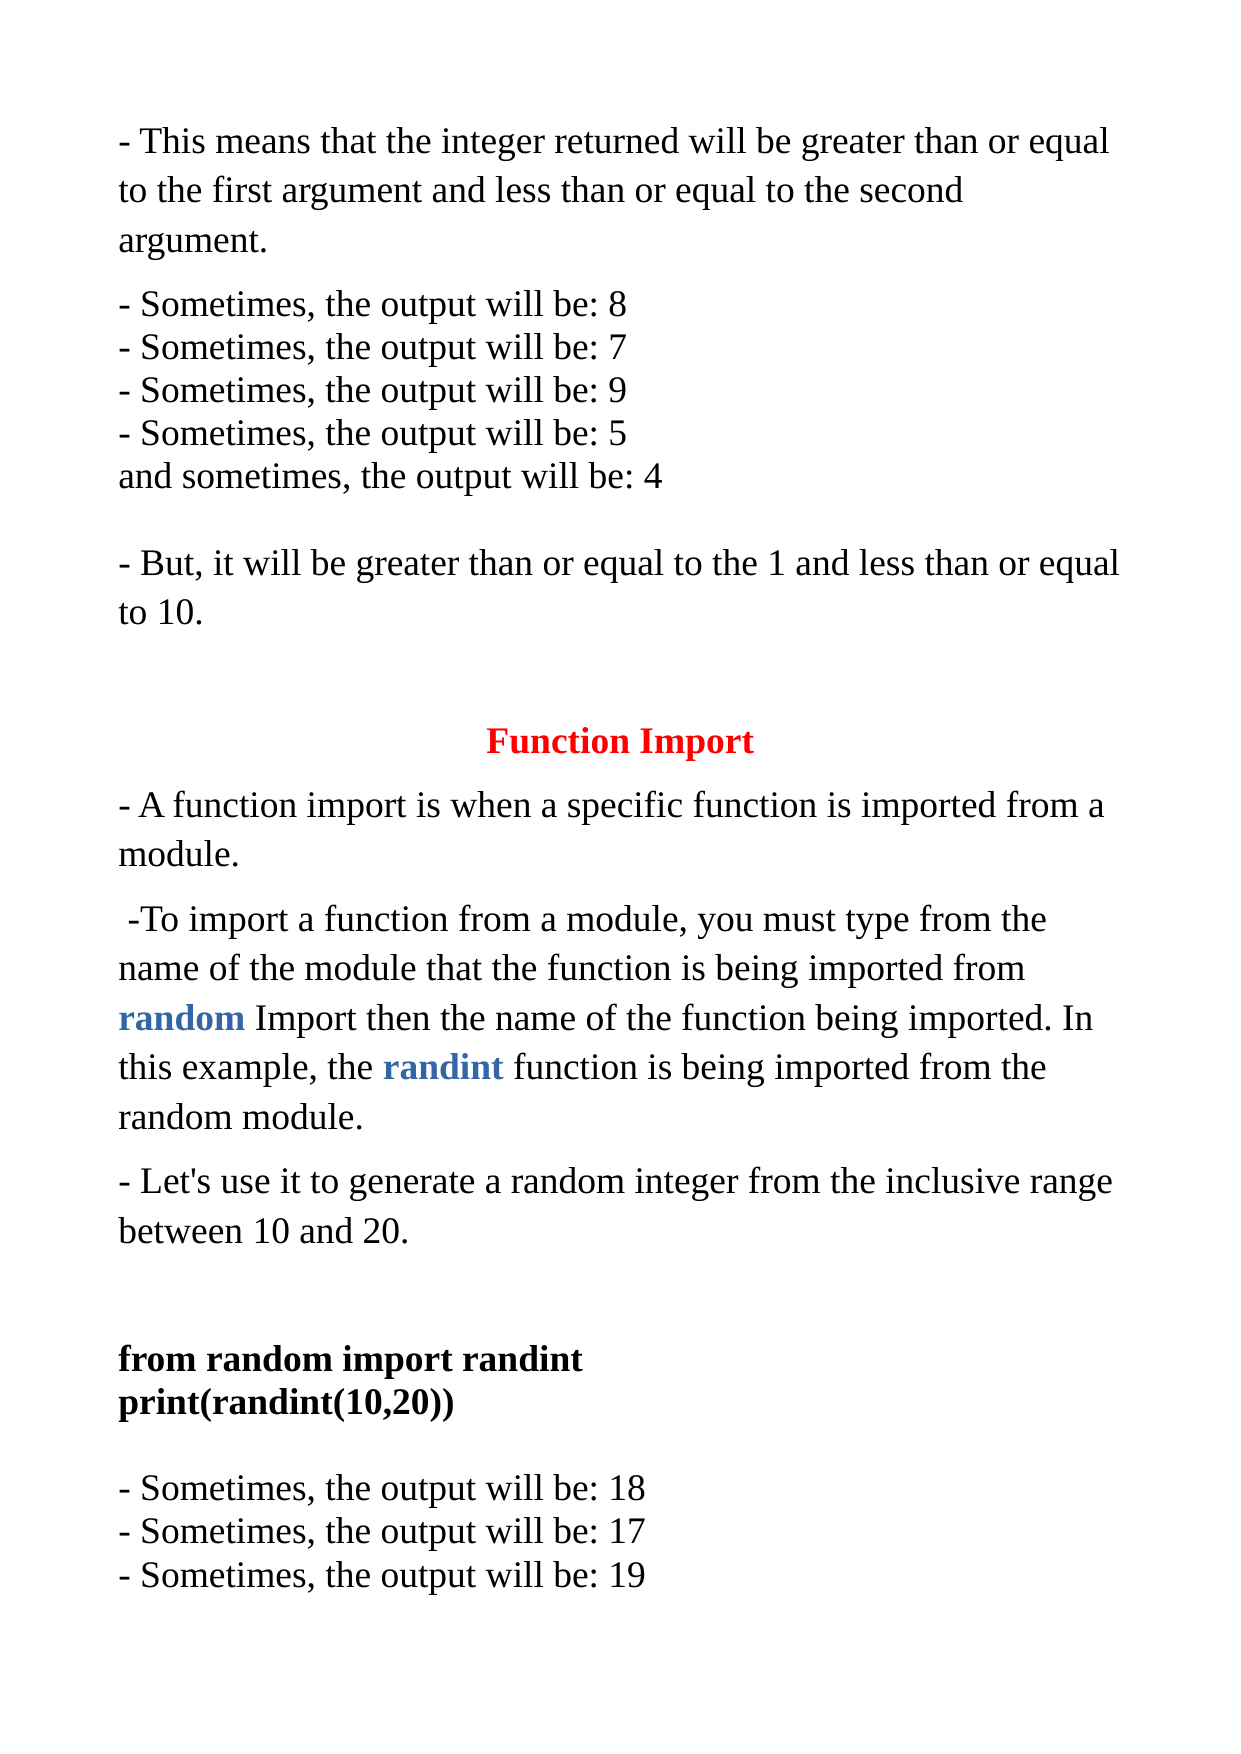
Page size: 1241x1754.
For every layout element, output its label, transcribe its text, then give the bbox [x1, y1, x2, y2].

text - Sometimes, the output will be: 7 [118, 324, 1122, 368]
text - This means that the integer returned will be greater than or equal to the first argument and less than or equal to the second argument. [118, 118, 1122, 260]
text - But, it will be greater than or equal to the 1 and less than or equal to 10. [118, 540, 1122, 633]
text - Sometimes, the output will be: 9 [118, 368, 1122, 411]
text - A function import is when a specific function is imported from a module. [118, 782, 1122, 875]
text from random import randint [118, 1336, 1122, 1379]
text - Sometimes, the output will be: 5 [118, 411, 1122, 454]
text Function Import [118, 718, 1122, 761]
text - Let's use it to generate a random integer from the inclusive range between 10 and 20. [118, 1158, 1122, 1251]
text - Sometimes, the output will be: 8 [118, 281, 1122, 324]
text print(randint(10,20)) [118, 1379, 1122, 1423]
text and sometimes, the output will be: 4 [118, 454, 1122, 497]
text - Sometimes, the output will be: 19 [118, 1552, 1122, 1595]
text -To import a function from a module, you must type from the name of the module that the function is being imported from random Import then the name of the function being imported. In this example, the randint function is being imported from the random module. [118, 896, 1122, 1137]
text - Sometimes, the output will be: 17 [118, 1509, 1122, 1552]
text - Sometimes, the output will be: 18 [118, 1466, 1122, 1509]
